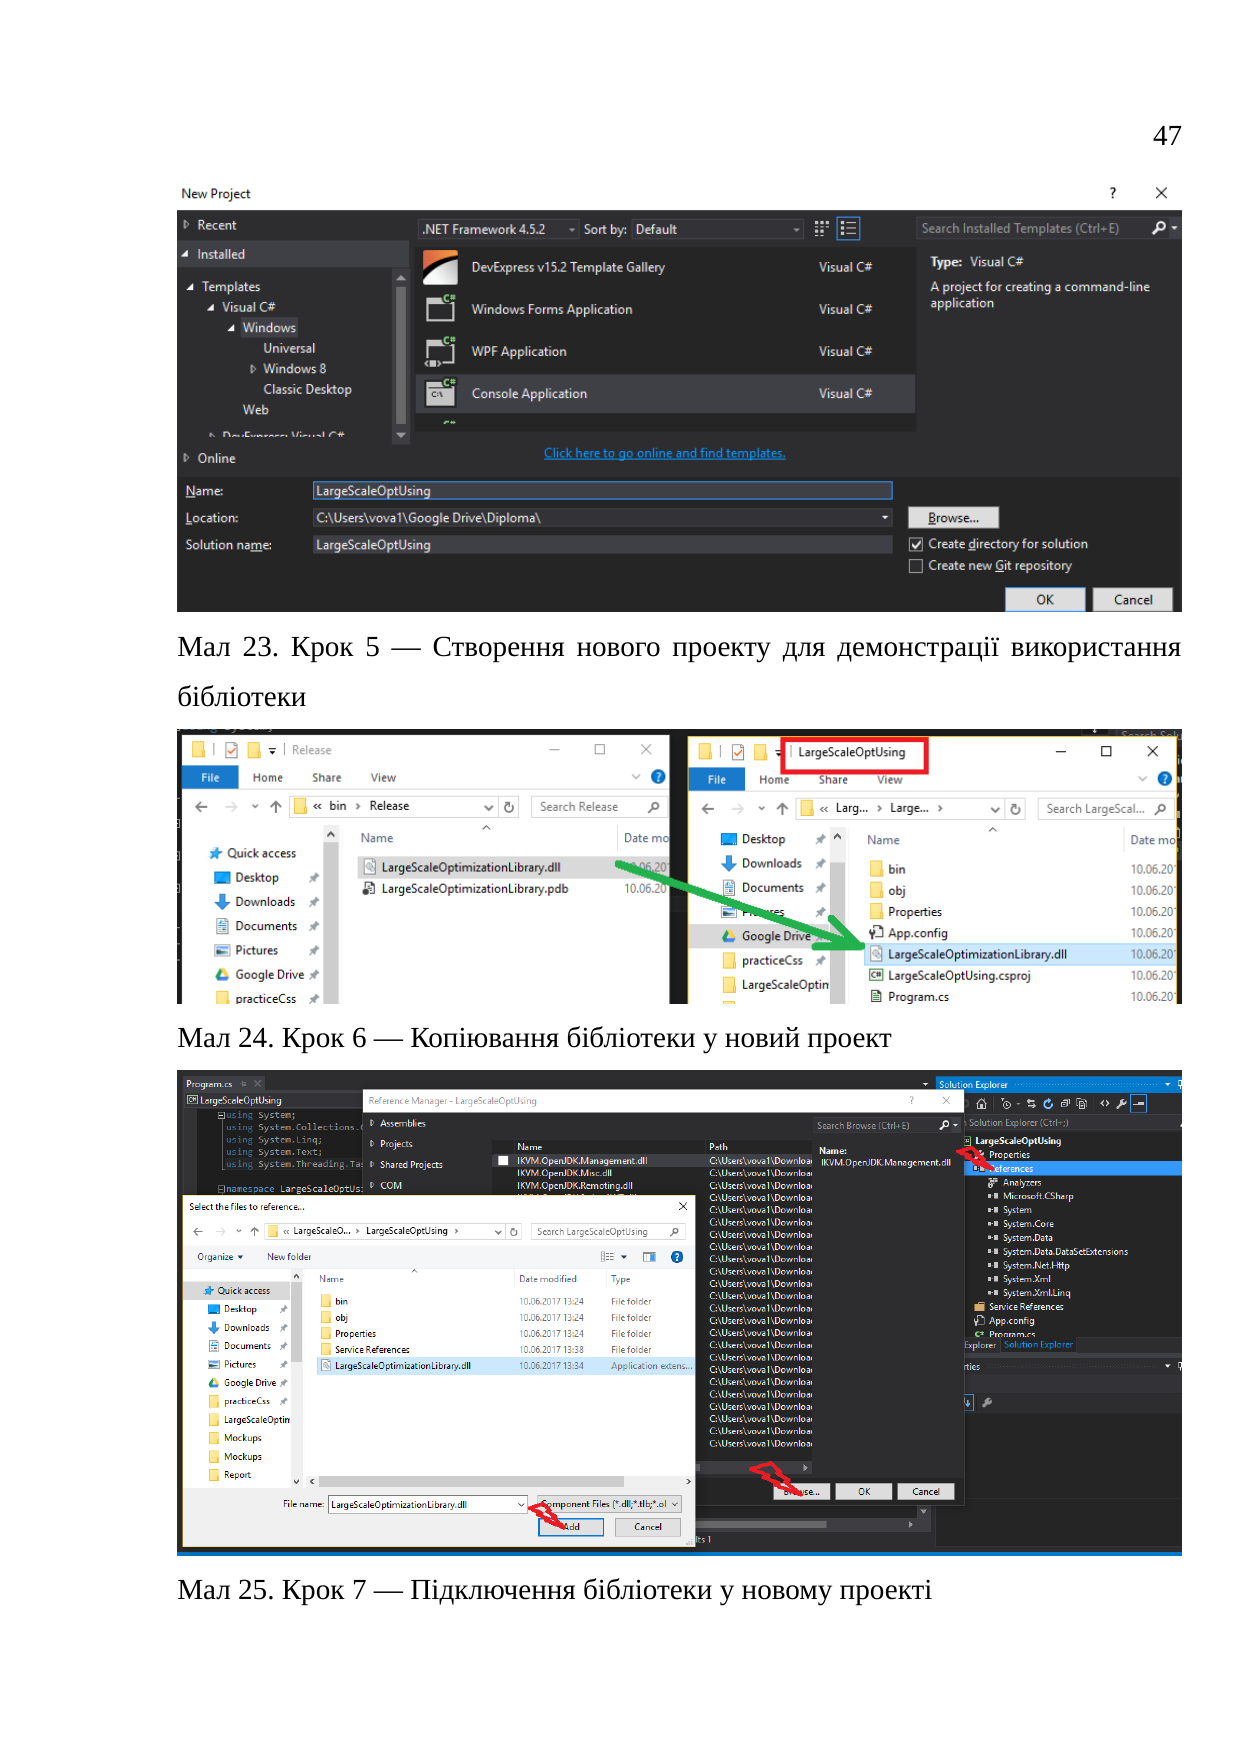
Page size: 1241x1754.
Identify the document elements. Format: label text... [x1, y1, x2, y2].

picture [177, 181, 1182, 612]
text Мал 23. Крок 5 — Створення нового проекту для демонстрації використання бібліотеки [177, 612, 1182, 712]
text Мал 25. Крок 7 — Підключення бібліотеки у новому проекті [177, 1556, 1182, 1606]
picture [177, 729, 1182, 1004]
picture [177, 1070, 1182, 1556]
text Мал 24. Крок 6 — Копіювання бібліотеки у новий проект [177, 1004, 1182, 1054]
